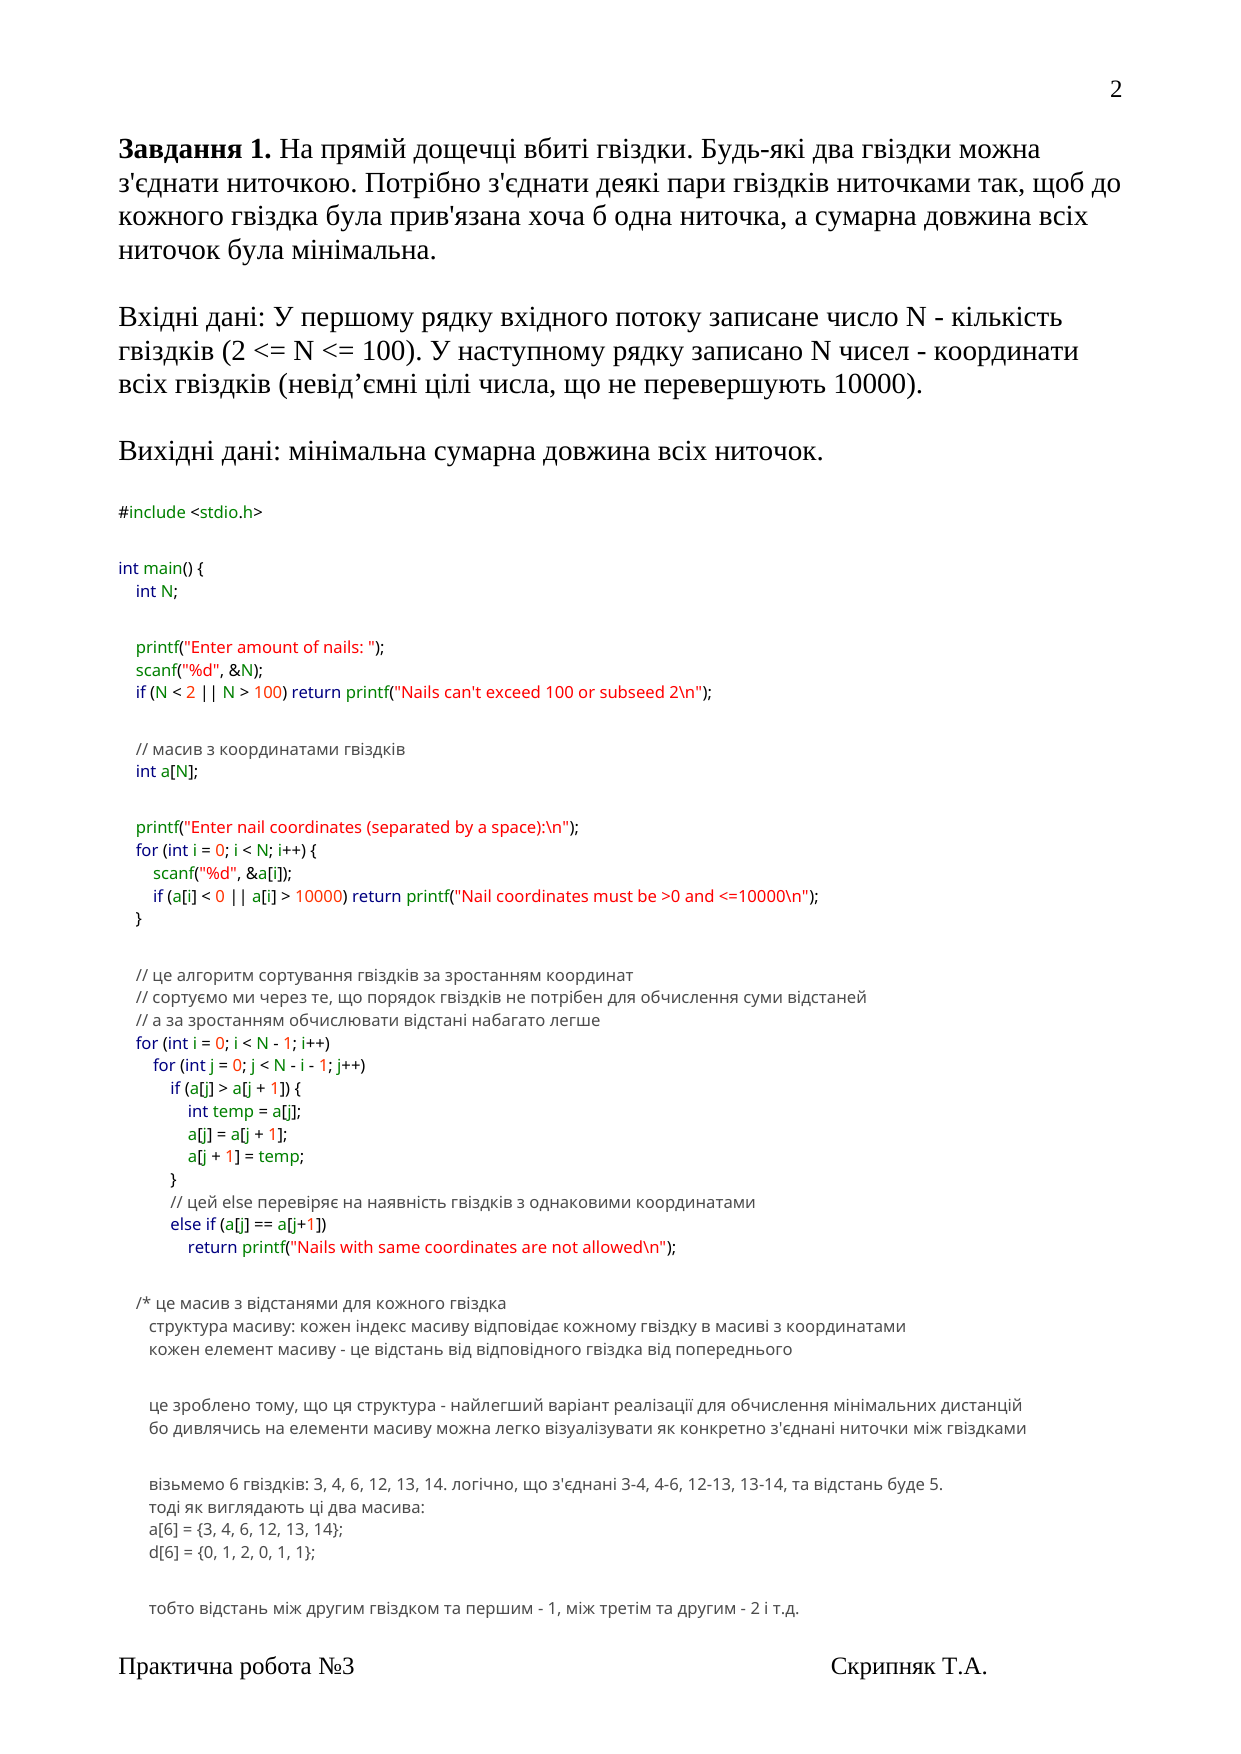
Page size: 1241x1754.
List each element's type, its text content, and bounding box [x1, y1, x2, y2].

text } [118, 1168, 1122, 1190]
text for (int i = 0; i < N; i++) { [118, 839, 1122, 862]
text Вхідні дані: У першому рядку вхідного потоку записане число N - кількість гвіздків (2 <= N <= 100). У наступному рядку записано N чисел - координати всіх гвіздків (невід’ємні цілі числа, що не перевершують 10000). [118, 299, 1122, 400]
text scanf("%d", &N); [118, 658, 1122, 681]
text бо дивлячись на елементи масиву можна легко візуалізувати як конкретно з'єднані ниточки між гвіздками [118, 1416, 1122, 1439]
text return printf("Nails with same coordinates are not allowed\n"); [118, 1236, 1122, 1258]
text // сортуємо ми через те, що порядок гвіздків не потрібен для обчислення суми відстаней [118, 986, 1122, 1009]
text Завдання 1. На прямій дощечці вбиті гвіздки. Будь-які два гвіздки можна з'єднати ниточкою. Потрібно з'єднати деякі пари гвіздків ниточками так, щоб до кожного гвіздка була прив'язана хоча б одна ниточка, а сумарна довжина всіх ниточок була мінімальна. [118, 131, 1122, 266]
text printf("Enter nail coordinates (separated by a space):\n"); [118, 816, 1122, 839]
text візьмемо 6 гвіздків: 3, 4, 6, 12, 13, 14. логічно, що з'єднані 3-4, 4-6, 12-13, 13-14, та відстань буде 5. [118, 1473, 1122, 1495]
text if (N < 2 || N > 100) return printf("Nails can't exceed 100 or subseed 2\n"); [118, 681, 1122, 704]
text if (a[i] < 0 || a[i] > 10000) return printf("Nail coordinates must be >0 and <=10000\n"); [118, 884, 1122, 907]
text d[6] = {0, 1, 2, 0, 1, 1}; [118, 1541, 1122, 1563]
text // це алгоритм сортування гвіздків за зростанням координат [118, 963, 1122, 986]
text a[j] = a[j + 1]; [118, 1122, 1122, 1145]
text a[6] = {3, 4, 6, 12, 13, 14}; [118, 1518, 1122, 1541]
text тоді як виглядають ці два масива: [118, 1495, 1122, 1518]
text for (int j = 0; j < N - i - 1; j++) [118, 1054, 1122, 1077]
text тобто відстань між другим гвіздком та першим - 1, між третім та другим - 2 і т.д. [118, 1597, 1122, 1620]
text int temp = a[j]; [118, 1099, 1122, 1122]
text for (int i = 0; i < N - 1; i++) [118, 1031, 1122, 1054]
text // масив з координатами гвіздків [118, 737, 1122, 760]
text #include <stdio.h> [118, 500, 1122, 523]
text } [118, 907, 1122, 930]
text printf("Enter amount of nails: "); [118, 636, 1122, 658]
text структура масиву: кожен індекс масиву відповідає кожному гвіздку в масиві з координатами [118, 1315, 1122, 1337]
text // цей else перевіряє на наявність гвіздків з однаковими координатами [118, 1190, 1122, 1213]
text scanf("%d", &a[i]); [118, 862, 1122, 884]
text кожен елемент масиву - це відстань від відповідного гвіздка від попереднього [118, 1337, 1122, 1360]
text /* це масив з відстанями для кожного гвіздка [118, 1292, 1122, 1315]
text else if (a[j] == a[j+1]) [118, 1213, 1122, 1236]
text int N; [118, 579, 1122, 602]
text // а за зростанням обчислювати відстані набагато легше [118, 1009, 1122, 1031]
text a[j + 1] = temp; [118, 1145, 1122, 1168]
text if (a[j] > a[j + 1]) { [118, 1077, 1122, 1099]
text int main() { [118, 557, 1122, 579]
text Вихідні дані: мінімальна сумарна довжина всіх ниточок. [118, 433, 1122, 467]
text int a[N]; [118, 760, 1122, 783]
text це зроблено тому, що ця структура - найлегший варіант реалізації для обчислення мінімальних дистанцій [118, 1394, 1122, 1416]
